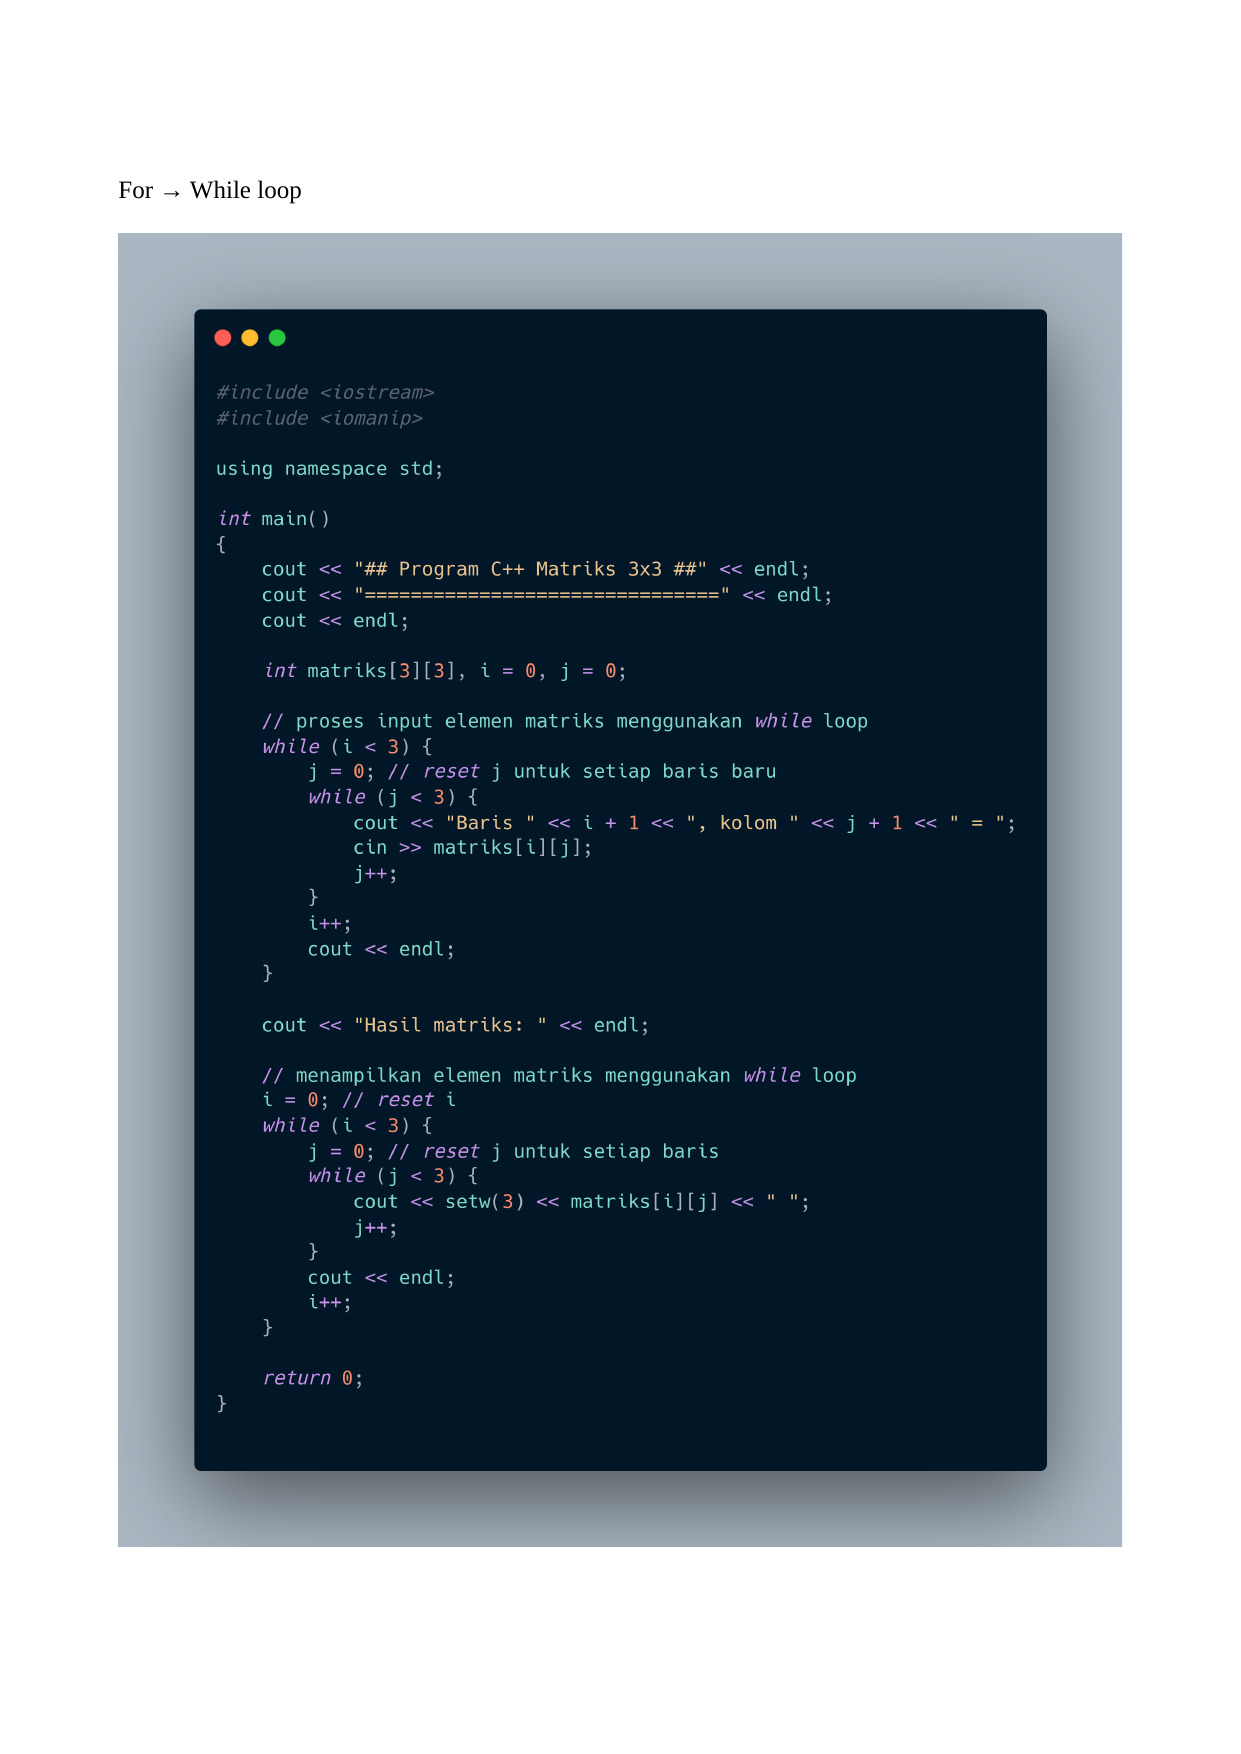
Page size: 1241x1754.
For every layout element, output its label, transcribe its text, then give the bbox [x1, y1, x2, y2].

text For → While loop [118, 176, 1122, 204]
picture [118, 233, 1123, 1547]
